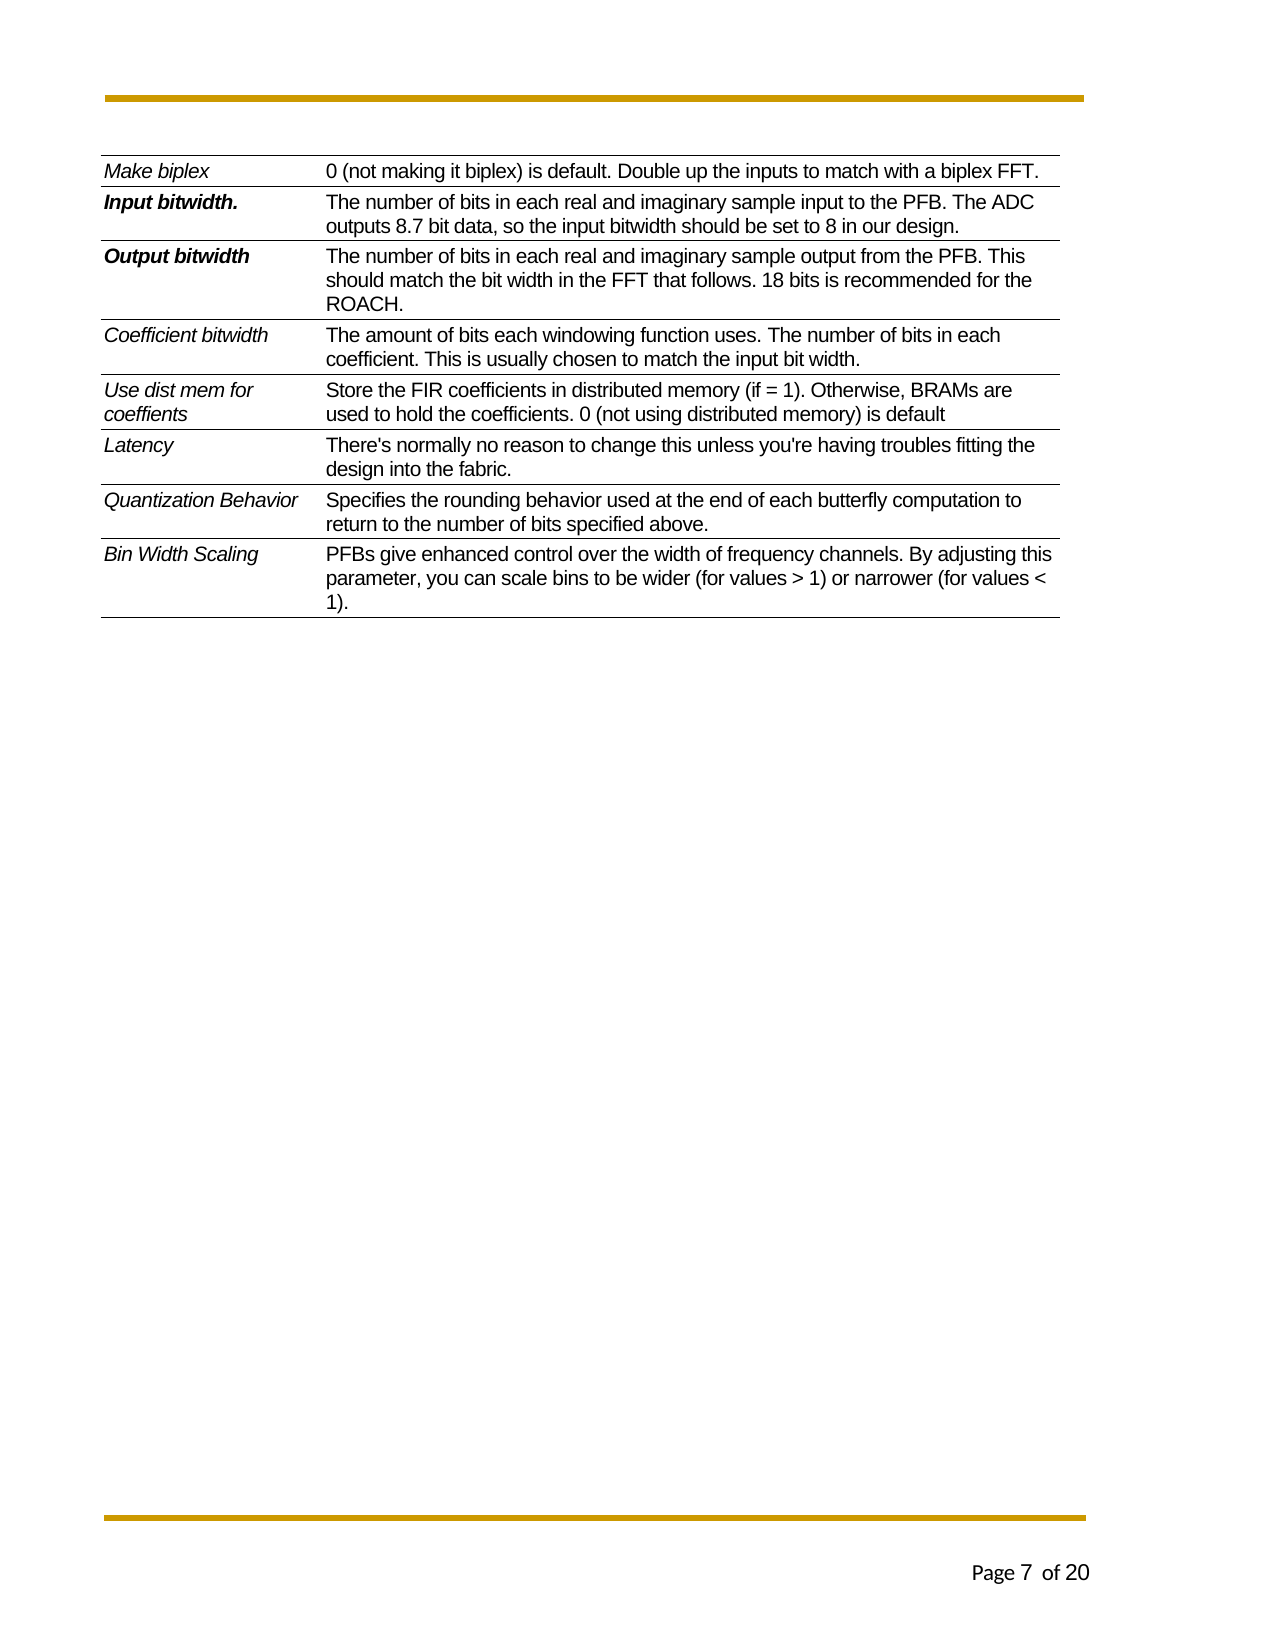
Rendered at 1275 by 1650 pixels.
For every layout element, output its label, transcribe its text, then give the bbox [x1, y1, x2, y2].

table_cell Use dist mem for coeffients [101, 375, 323, 429]
table_cell Store the FIR coefficients in distributed memory (if = 1). Otherwise, BRAMs are used to hold the coefficients. 0 (not using distributed memory) is default [323, 375, 1060, 429]
table_cell There's normally no reason to change this unless you're having troubles fitting the design into the fabric. [323, 430, 1060, 483]
table_cell Output bitwidth [101, 241, 323, 319]
table_cell Specifies the rounding behavior used at the end of each butterfly computation to return to the number of bits specified above. [323, 485, 1060, 538]
table_cell Latency [101, 430, 323, 483]
table_cell The number of bits in each real and imaginary sample output from the PFB. This should match the bit width in the FFT that follows. 18 bits is recommended for the ROACH. [323, 241, 1060, 319]
table_cell Input bitwidth. [101, 187, 323, 240]
table_cell Quantization Behavior [101, 485, 323, 538]
table_cell The amount of bits each windowing function uses. The number of bits in each coefficient. This is usually chosen to match the input bit width. [323, 320, 1060, 374]
table_cell Make biplex [101, 156, 323, 186]
table_cell The number of bits in each real and imaginary sample input to the PFB. The ADC outputs 8.7 bit data, so the input bitwidth should be set to 8 in our design. [323, 187, 1060, 240]
table_cell Bin Width Scaling [101, 539, 323, 617]
table_cell PFBs give enhanced control over the width of frequency channels. By adjusting this parameter, you can scale bins to be wider (for values > 1) or narrower (for values < 1). [323, 539, 1060, 617]
table_cell Coefficient bitwidth [101, 320, 323, 374]
table_cell 0 (not making it biplex) is default. Double up the inputs to match with a biplex FFT. [323, 156, 1060, 186]
